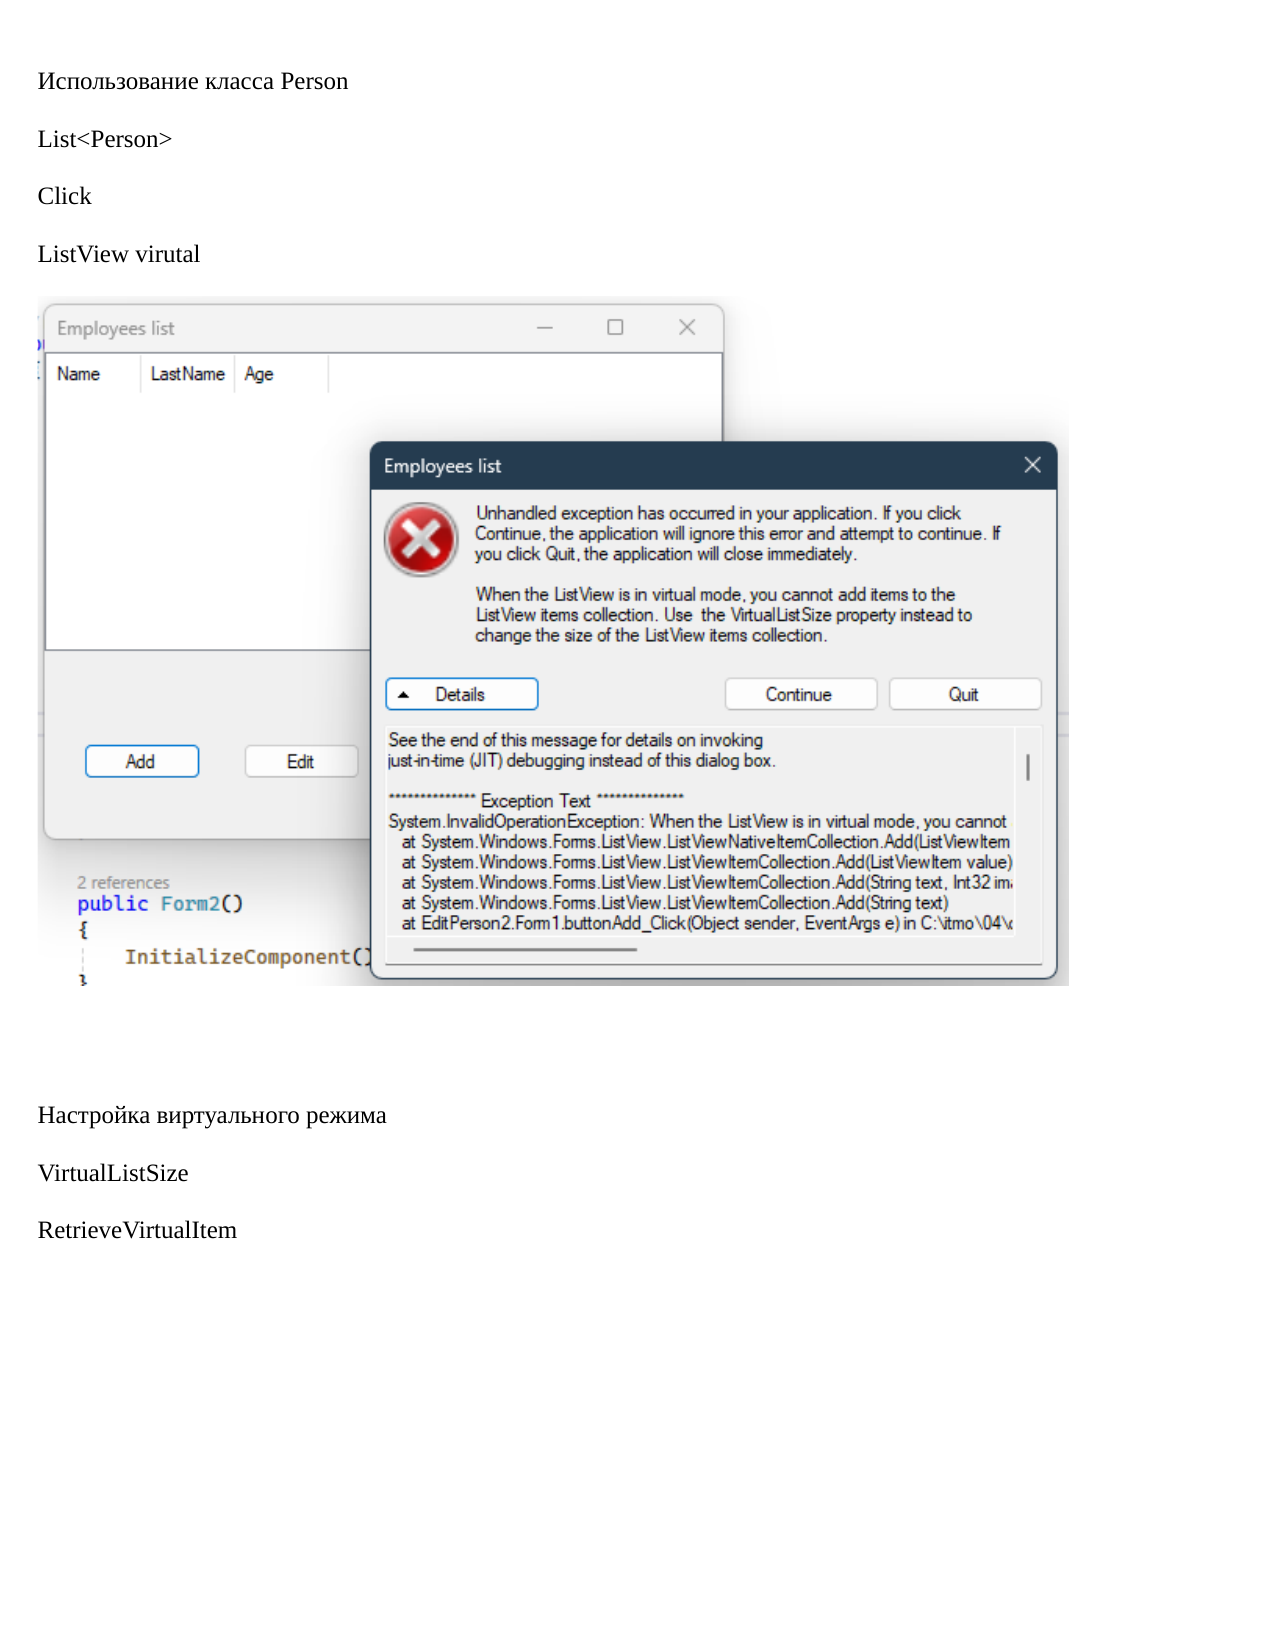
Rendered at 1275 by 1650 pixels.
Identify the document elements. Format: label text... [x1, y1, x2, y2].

text Использование класса Person [37, 66, 1237, 95]
text Click [37, 181, 1237, 210]
text VirtualListSize [37, 1158, 1237, 1187]
text ListView virutal [37, 239, 1237, 267]
text RetrieveVirtualItem [37, 1215, 1237, 1244]
text Настройка виртуального режима [37, 1100, 1237, 1129]
text List<Person> [37, 124, 1237, 152]
picture [37, 296, 1069, 986]
